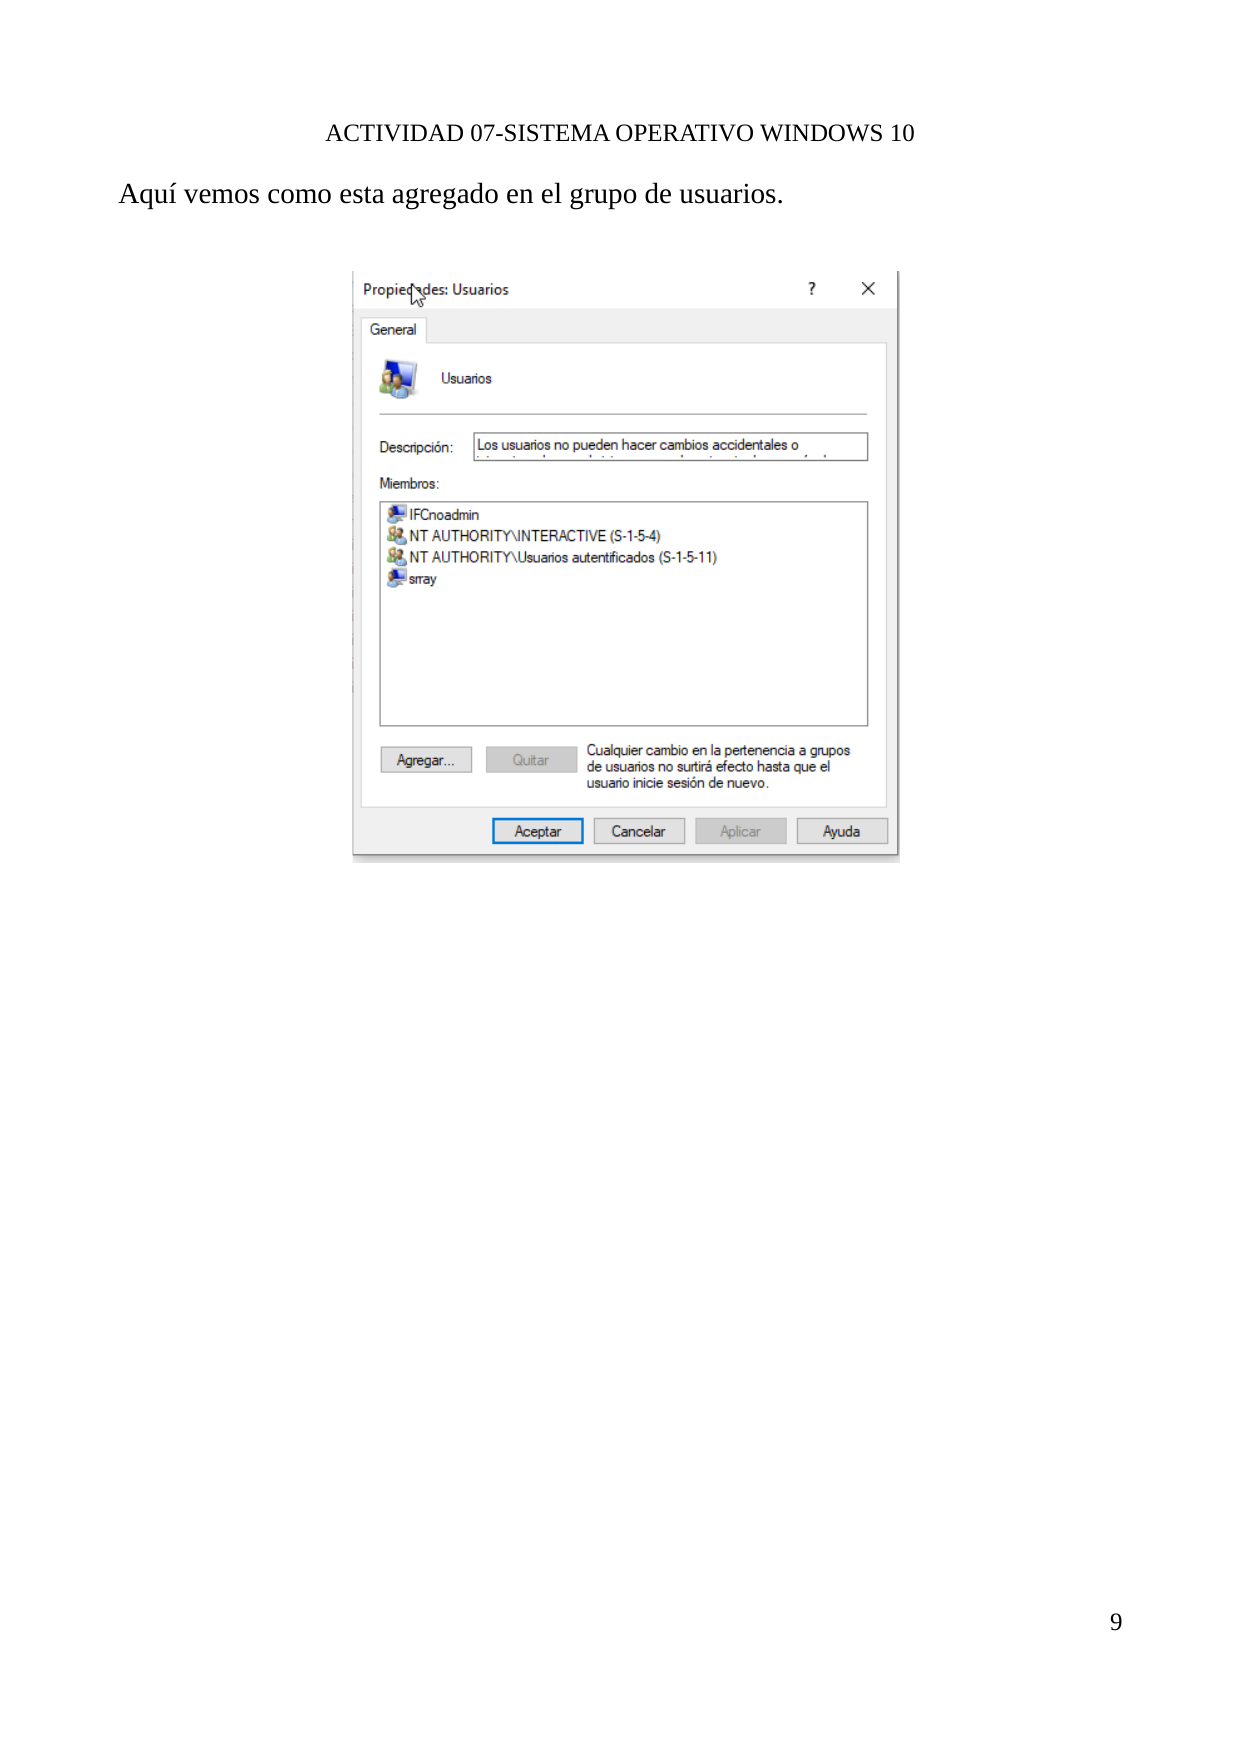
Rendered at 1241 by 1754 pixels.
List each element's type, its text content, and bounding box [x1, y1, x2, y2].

picture [352, 271, 900, 863]
text Aquí vemos como esta agregado en el grupo de usuarios. [118, 176, 1122, 210]
